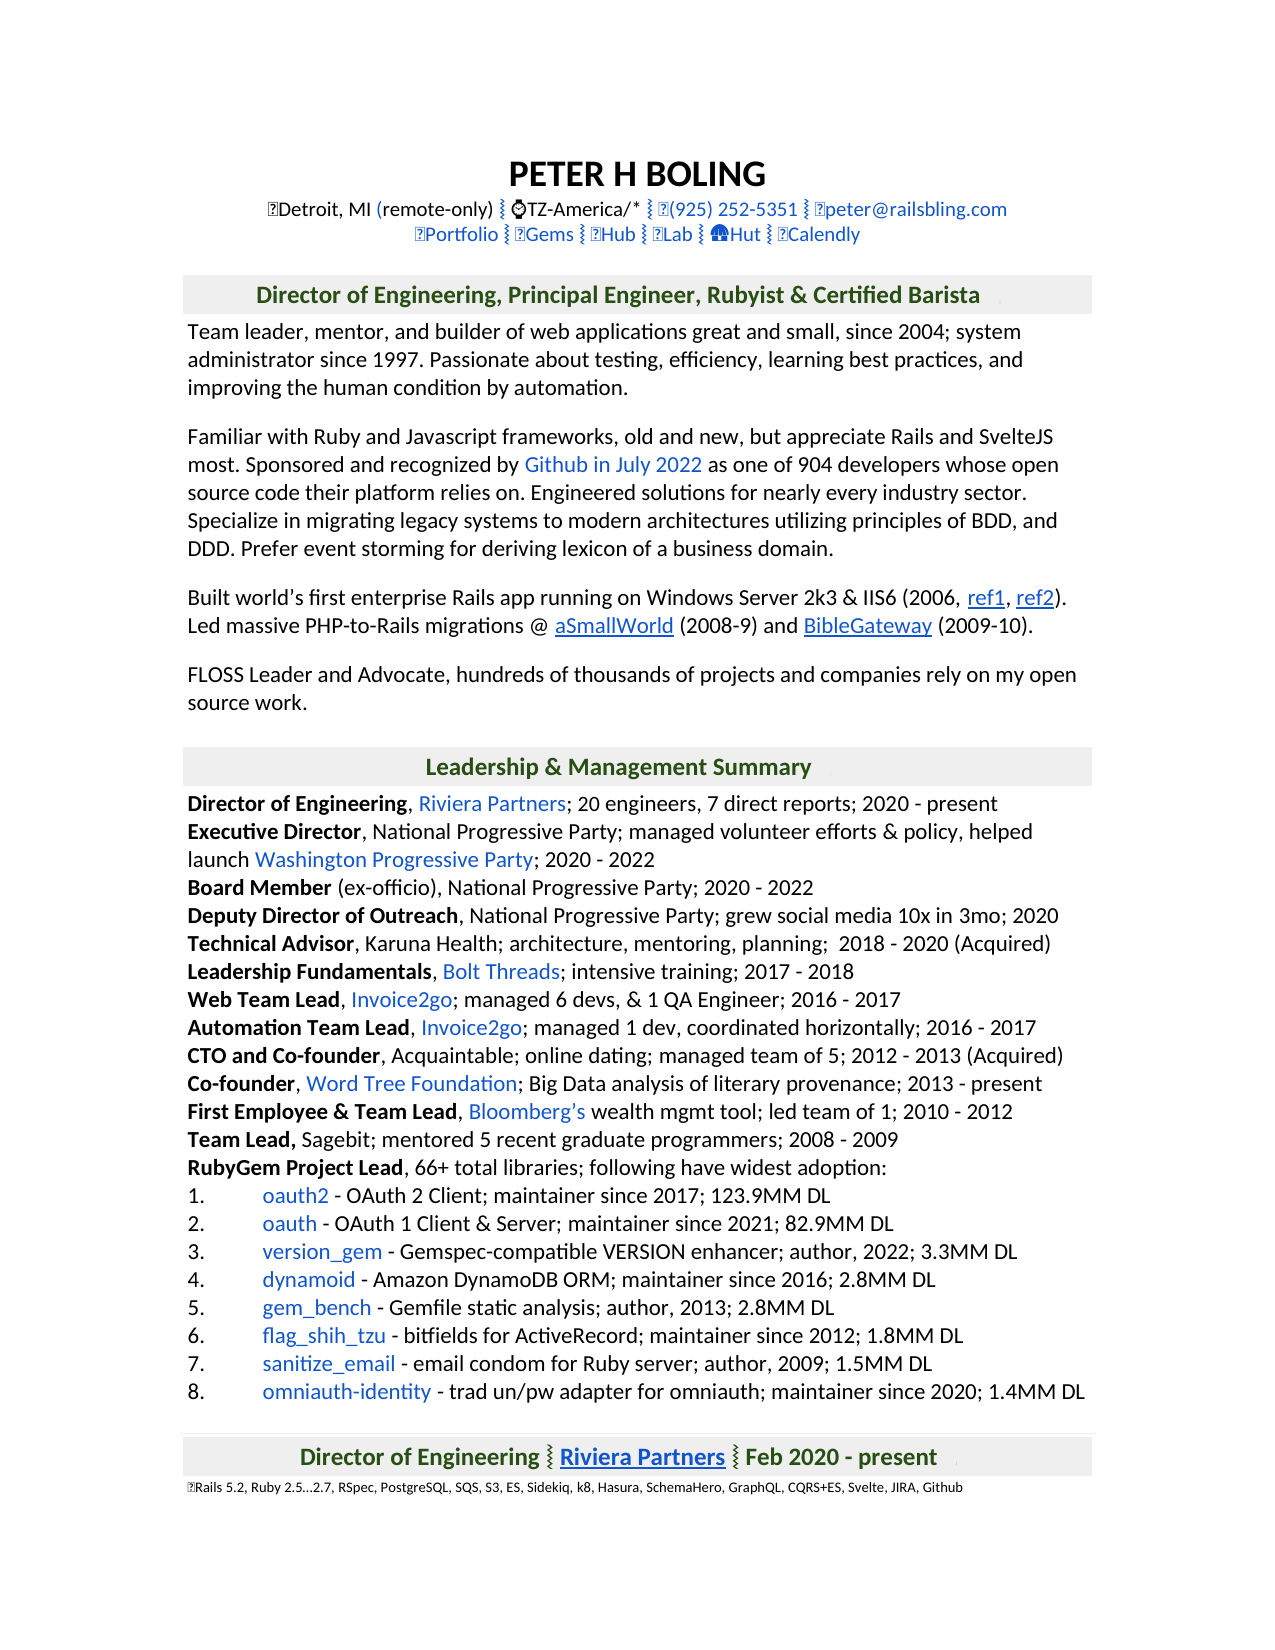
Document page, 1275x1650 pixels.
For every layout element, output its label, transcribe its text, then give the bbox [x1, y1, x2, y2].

list gem_bench - Gemfile static analysis; author, 2013; 2.8MM DL [187, 1293, 1087, 1321]
text Board Member (ex-officio), National Progressive Party; 2020 - 2022 [187, 873, 1087, 901]
text Technical Advisor, Karuna Health; architecture, mentoring, planning; 2018 - 2020 (Acquired) [187, 929, 1087, 957]
text First Employee & Team Lead, Bloomberg’s wealth mgmt tool; led team of 1; 2010 - 2012 [187, 1097, 1087, 1125]
text Team leader, mentor, and builder of web applications great and small, since 2004; system administrator since 1997. Passionate about testing, efficiency, learning best practices, and improving the human condition by automation. [187, 317, 1087, 401]
list dynamoid - Amazon DynamoDB ORM; maintainer since 2016; 2.8MM DL [187, 1265, 1087, 1293]
text 🔗Portfolio ⦚ 💎Gems ⦚ 🐙Hub ⦚ 🧪Lab ⦚ 🛖Hut ⦚ 📅Calendly [187, 221, 1087, 247]
text Built world’s first enterprise Rails app running on Windows Server 2k3 & IIS6 (2006, ref1, ref2). Led massive PHP-to-Rails migrations @ aSmallWorld (2008-9) and BibleGateway (2009-10). [187, 583, 1087, 639]
subtitle Director of Engineering ⦚ Riviera Partners ⦚ Feb 2020 - present [183, 1437, 1092, 1476]
list omniauth-identity - trad un/pw adapter for omniauth; maintainer since 2020; 1.4MM DL [187, 1377, 1087, 1406]
text Web Team Lead, Invoice2go; managed 6 devs, & 1 QA Engineer; 2016 - 2017 [187, 985, 1087, 1013]
subtitle Director of Engineering, Principal Engineer, Rubyist & Certified Barista [183, 275, 1092, 314]
text Co-founder, Word Tree Foundation; Big Data analysis of literary provenance; 2013 - present [187, 1069, 1087, 1097]
list oauth - OAuth 1 Client & Server; maintainer since 2021; 82.9MM DL [187, 1209, 1087, 1237]
list sanitize_email - email condom for Ruby server; author, 2009; 1.5MM DL [187, 1349, 1087, 1377]
text PETER H BOLING [187, 150, 1087, 196]
text Director of Engineering, Riviera Partners; 20 engineers, 7 direct reports; 2020 - present [998, 789, 1087, 817]
text Executive Director, National Progressive Party; managed volunteer efforts & policy, helped launch Washington Progressive Party; 2020 - 2022 [187, 817, 1087, 873]
text CTO and Co-founder, Acquaintable; online dating; managed team of 5; 2012 - 2013 (Acquired) [187, 1041, 1087, 1069]
text Familiar with Ruby and Javascript frameworks, old and new, but appreciate Rails and SvelteJS most. Sponsored and recognized by Github in July 2022 as one of 904 developers whose open source code their platform relies on. Engineered solutions for nearly every industry sector. Specialize in migrating legacy systems to modern architectures utilizing principles of BDD, and DDD. Prefer event storming for deriving lexicon of a business domain. [187, 422, 1087, 562]
text Team Lead, Sagebit; mentored 5 recent graduate programmers; 2008 - 2009 [187, 1125, 1087, 1153]
text Automation Team Lead, Invoice2go; managed 1 dev, coordinated horizontally; 2016 - 2017 [187, 1013, 1087, 1041]
text Director of Engineering, Riviera Partners; 20 engineers, 7 direct reports; 2020 - present [187, 789, 600, 817]
text 📍Detroit, MI (remote-only) ⦚ ⌚️TZ-America/* ⦚ 📞(925) 252-5351 ⦚ 📧peter@railsbling.com [187, 196, 1087, 221]
text Leadership Fundamentals, Bolt Threads; intensive training; 2017 - 2018 [187, 957, 1087, 985]
text 🥞Rails 5.2, Ruby 2.5…2.7, RSpec, PostgreSQL, SQS, S3, ES, Sidekiq, k8, Hasura, SchemaHero, GraphQL, CQRS+ES, Svelte, JIRA, Github [187, 1479, 1087, 1496]
list version_gem - Gemspec-compatible VERSION enhancer; author, 2022; 3.3MM DL [187, 1237, 1087, 1265]
subtitle Leadership & Management Summary [183, 747, 1092, 786]
list flag_shih_tzu - bitfields for ActiveRecord; maintainer since 2012; 1.8MM DL [187, 1321, 1087, 1349]
text FLOSS Leader and Advocate, hundreds of thousands of projects and companies rely on my open source work. [187, 660, 1087, 716]
text RubyGem Project Lead, 66+ total libraries; following have widest adoption: [187, 1153, 1087, 1181]
text Deputy Director of Outreach, National Progressive Party; grew social media 10x in 3mo; 2020 [187, 901, 1087, 929]
list oauth2 - OAuth 2 Client; maintainer since 2017; 123.9MM DL [187, 1181, 1087, 1209]
